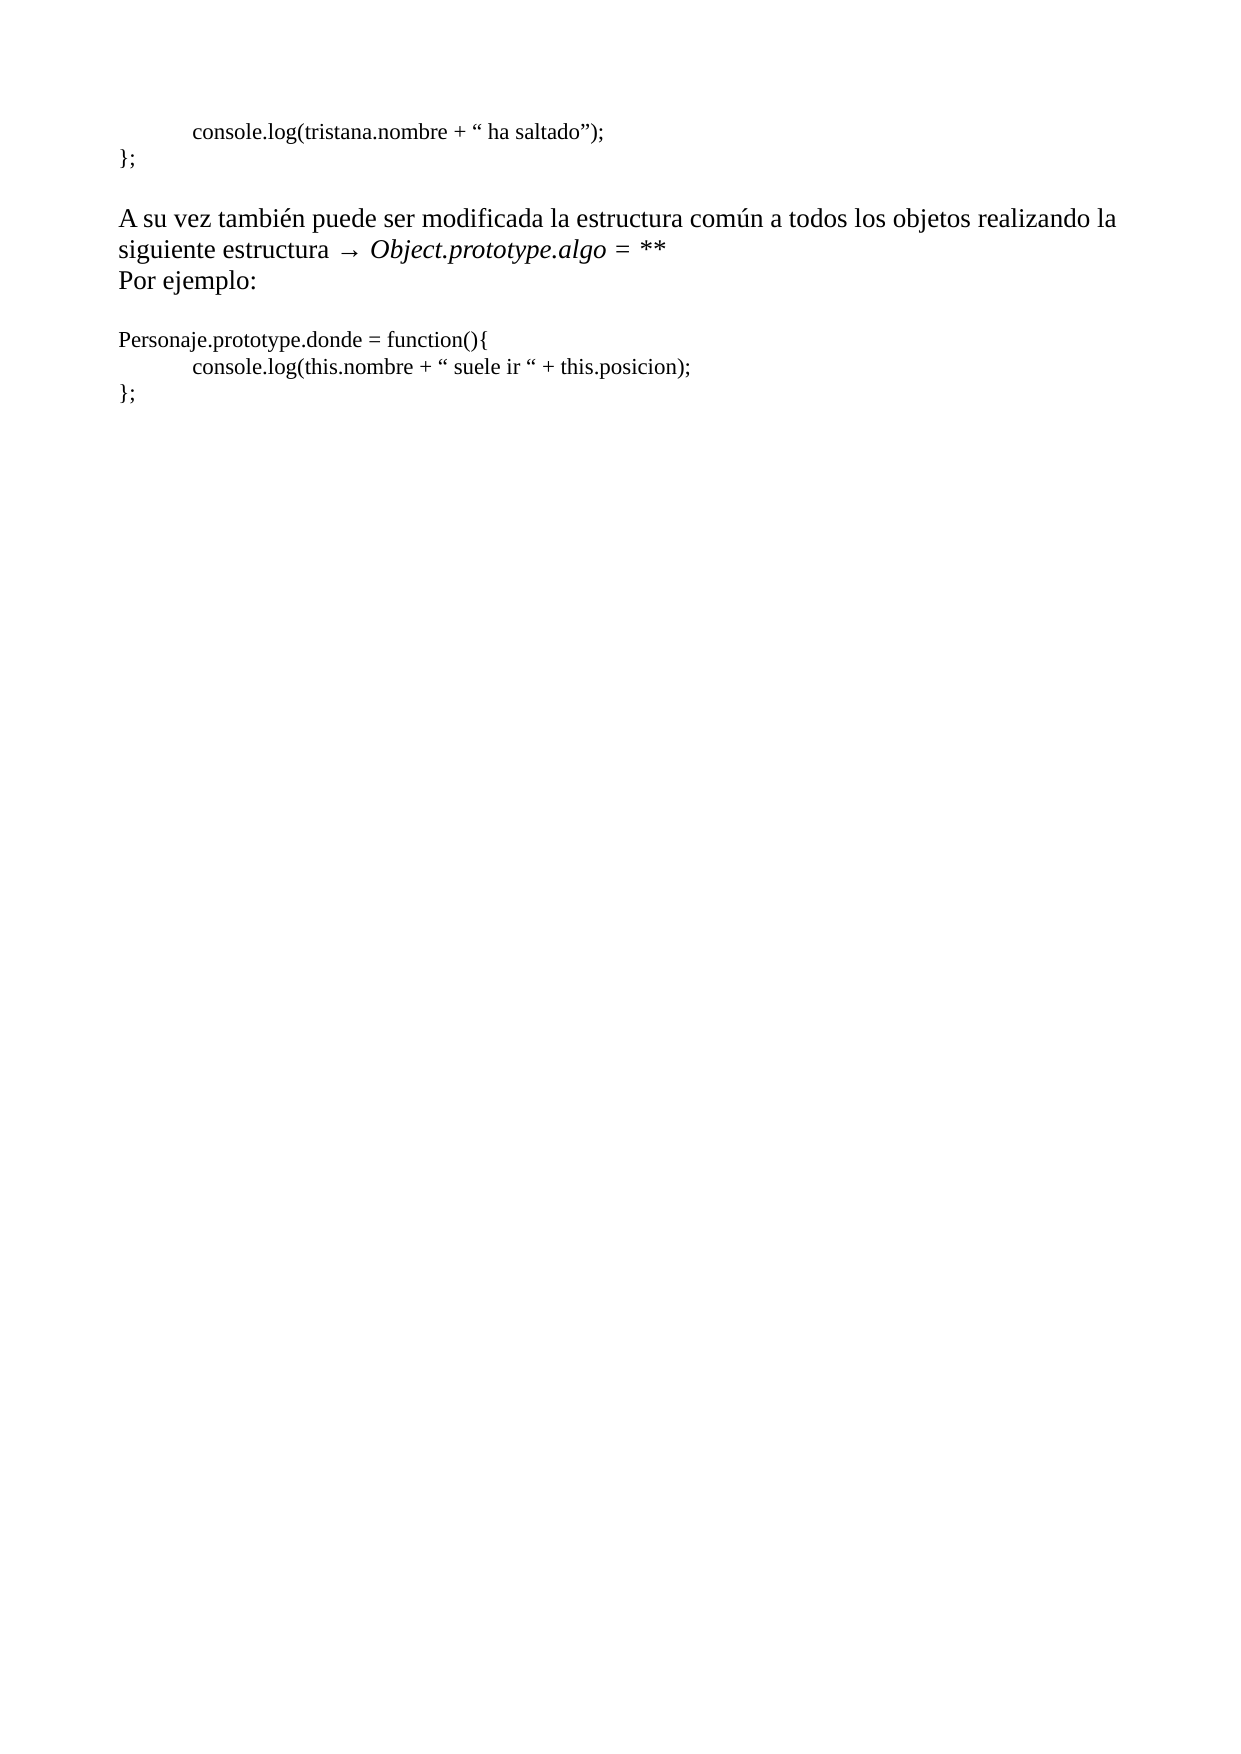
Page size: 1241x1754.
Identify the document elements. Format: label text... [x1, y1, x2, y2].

text }; [118, 379, 1122, 406]
text A su vez también puede ser modificada la estructura común a todos los objetos realizando la siguiente estructura → Object.prototype.algo = ** [118, 202, 1122, 264]
text console.log(tristana.nombre + “ ha saltado”); [118, 118, 1122, 144]
text console.log(this.nombre + “ suele ir “ + this.posicion); [118, 353, 1122, 379]
text Personaje.prototype.donde = function(){ [118, 327, 1122, 353]
text }; [118, 144, 1122, 171]
text Por ejemplo: [118, 264, 1122, 295]
